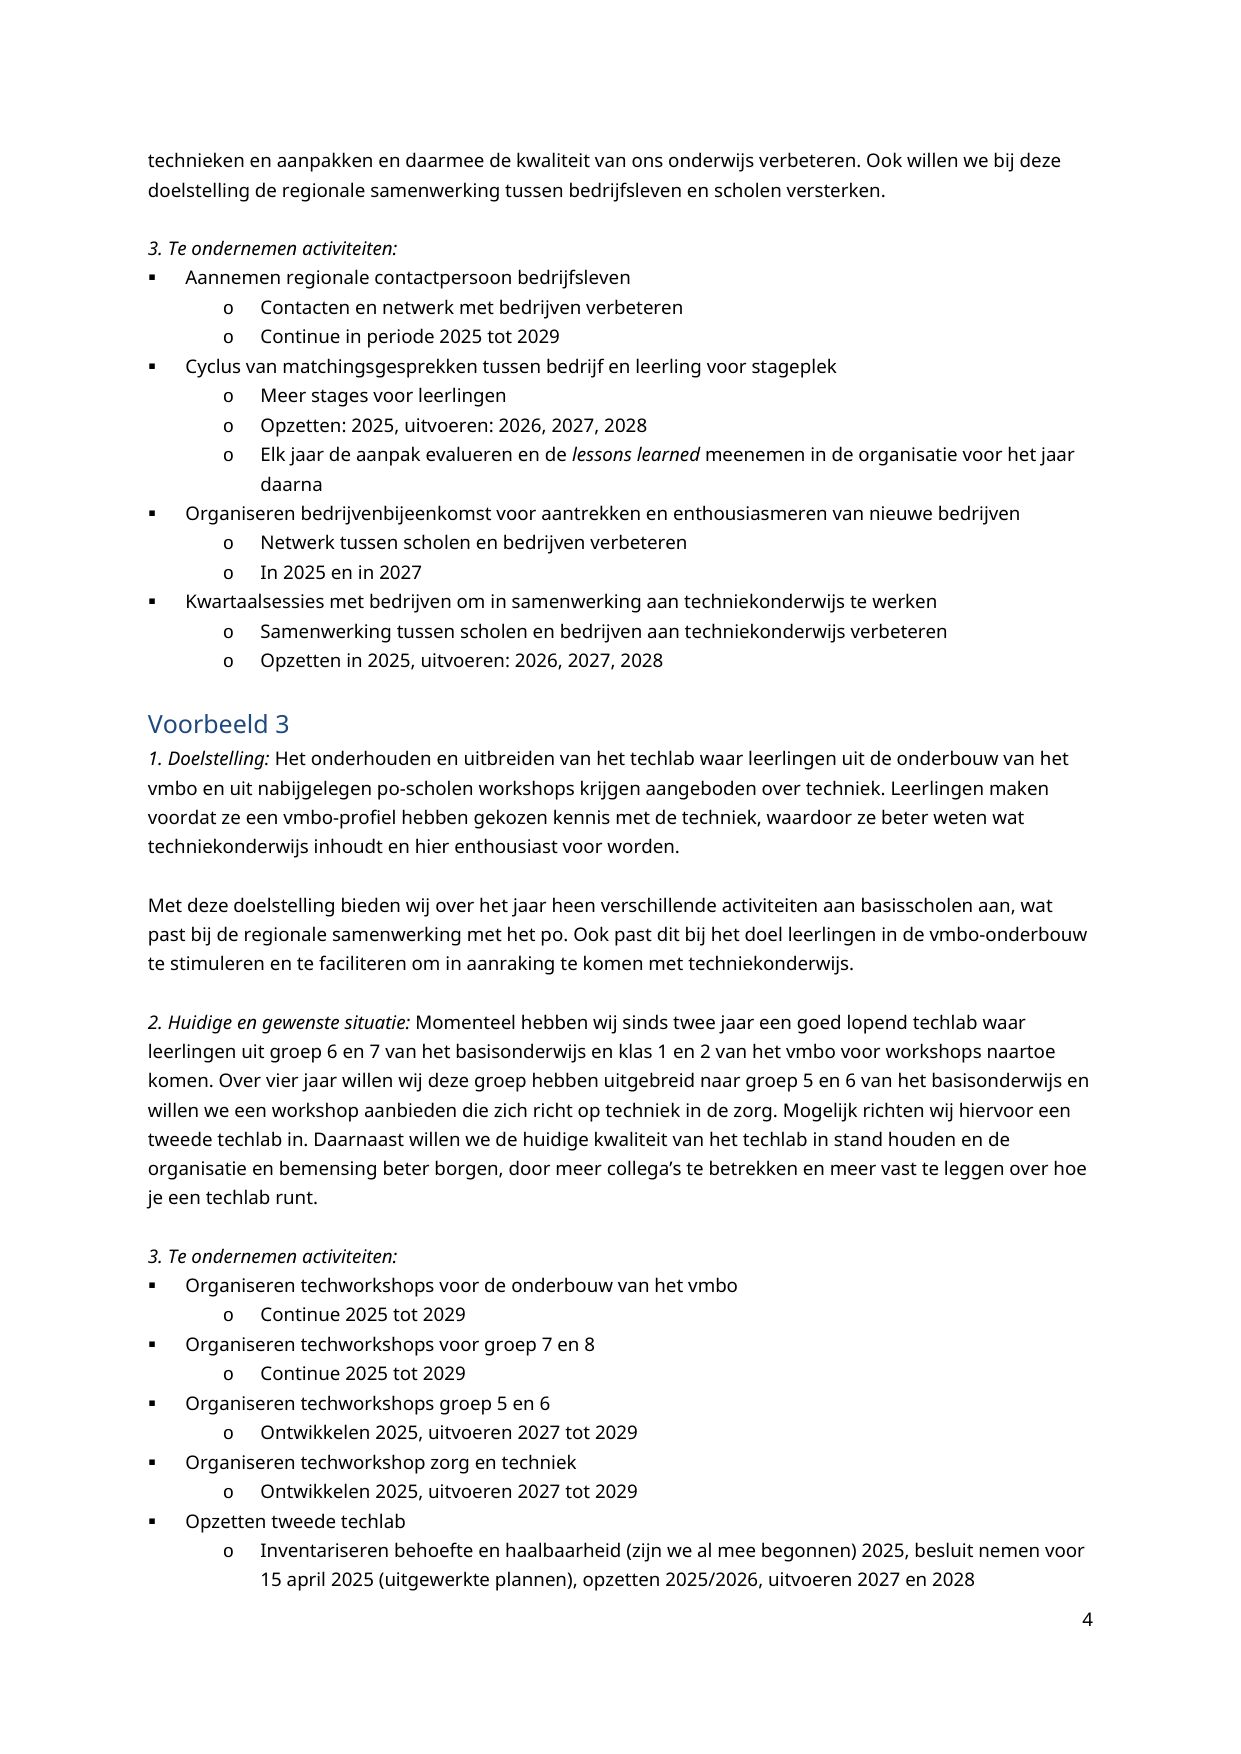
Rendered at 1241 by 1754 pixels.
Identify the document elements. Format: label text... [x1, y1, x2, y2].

list Ontwikkelen 2025, uitvoeren 2027 tot 2029 [223, 1419, 1093, 1445]
list Cyclus van matchingsgesprekken tussen bedrijf en leerling voor stageplek [148, 353, 1093, 379]
list Continue in periode 2025 tot 2029 [223, 323, 1093, 349]
list Organiseren techworkshops voor de onderbouw van het vmbo [148, 1272, 1093, 1298]
list Organiseren techworkshops voor groep 7 en 8 [148, 1331, 1093, 1357]
text 3. Te ondernemen activiteiten: [148, 1243, 1093, 1269]
list Inventariseren behoefte en haalbaarheid (zijn we al mee begonnen) 2025, besluit nemen voor 15 april 2025 (uitgewerkte plannen), opzetten 2025/2026, uitvoeren 2027 en 2028 [223, 1537, 1093, 1592]
text 3. Te ondernemen activiteiten: [148, 235, 1093, 261]
list Ontwikkelen 2025, uitvoeren 2027 tot 2029 [223, 1478, 1093, 1504]
list Organiseren techworkshops groep 5 en 6 [148, 1390, 1093, 1416]
list Samenwerking tussen scholen en bedrijven aan techniekonderwijs verbeteren [223, 618, 1093, 644]
list Elk jaar de aanpak evalueren en de lessons learned meenemen in de organisatie voor het jaar daarna [223, 442, 1093, 497]
list Opzetten: 2025, uitvoeren: 2026, 2027, 2028 [223, 412, 1093, 438]
list Aannemen regionale contactpersoon bedrijfsleven [148, 265, 1093, 290]
list In 2025 en in 2027 [223, 559, 1093, 585]
list Opzetten tweede techlab [148, 1508, 1093, 1533]
list Opzetten in 2025, uitvoeren: 2026, 2027, 2028 [223, 648, 1093, 673]
list Netwerk tussen scholen en bedrijven verbeteren [223, 529, 1093, 555]
text technieken en aanpakken en daarmee de kwaliteit van ons onderwijs verbeteren. Ook willen we bij deze doelstelling de regionale samenwerking tussen bedrijfsleven en scholen versterken. [148, 148, 1093, 202]
text 2. Huidige en gewenste situatie: Momenteel hebben wij sinds twee jaar een goed lopend techlab waar leerlingen uit groep 6 en 7 van het basisonderwijs en klas 1 en 2 van het vmbo voor workshops naartoe komen. Over vier jaar willen wij deze groep hebben uitgebreid naar groep 5 en 6 van het basisonderwijs en willen we een workshop aanbieden die zich richt op techniek in de zorg. Mogelijk richten wij hiervoor een tweede techlab in. Daarnaast willen we de huidige kwaliteit van het techlab in stand houden en de organisatie en bemensing beter borgen, door meer collega’s te betrekken en meer vast te leggen over hoe je een techlab runt. [148, 1009, 1093, 1210]
list Organiseren techworkshop zorg en techniek [148, 1449, 1093, 1474]
text Met deze doelstelling bieden wij over het jaar heen verschillende activiteiten aan basisscholen aan, wat past bij de regionale samenwerking met het po. Ook past dit bij het doel leerlingen in de vmbo-onderbouw te stimuleren en te faciliteren om in aanraking te komen met techniekonderwijs. [148, 892, 1093, 976]
subtitle Voorbeeld 3 [148, 706, 1093, 741]
list Meer stages voor leerlingen [223, 382, 1093, 408]
list Continue 2025 tot 2029 [223, 1302, 1093, 1327]
list Kwartaalsessies met bedrijven om in samenwerking aan techniekonderwijs te werken [148, 589, 1093, 614]
list Continue 2025 tot 2029 [223, 1361, 1093, 1386]
text 1. Doelstelling: Het onderhouden en uitbreiden van het techlab waar leerlingen uit de onderbouw van het vmbo en uit nabijgelegen po-scholen workshops krijgen aangeboden over techniek. Leerlingen maken voordat ze een vmbo-profiel hebben gekozen kennis met de techniek, waardoor ze beter weten wat techniekonderwijs inhoudt en hier enthousiast voor worden. [148, 746, 1093, 859]
list Organiseren bedrijvenbijeenkomst voor aantrekken en enthousiasmeren van nieuwe bedrijven [148, 500, 1093, 526]
list Contacten en netwerk met bedrijven verbeteren [223, 294, 1093, 320]
